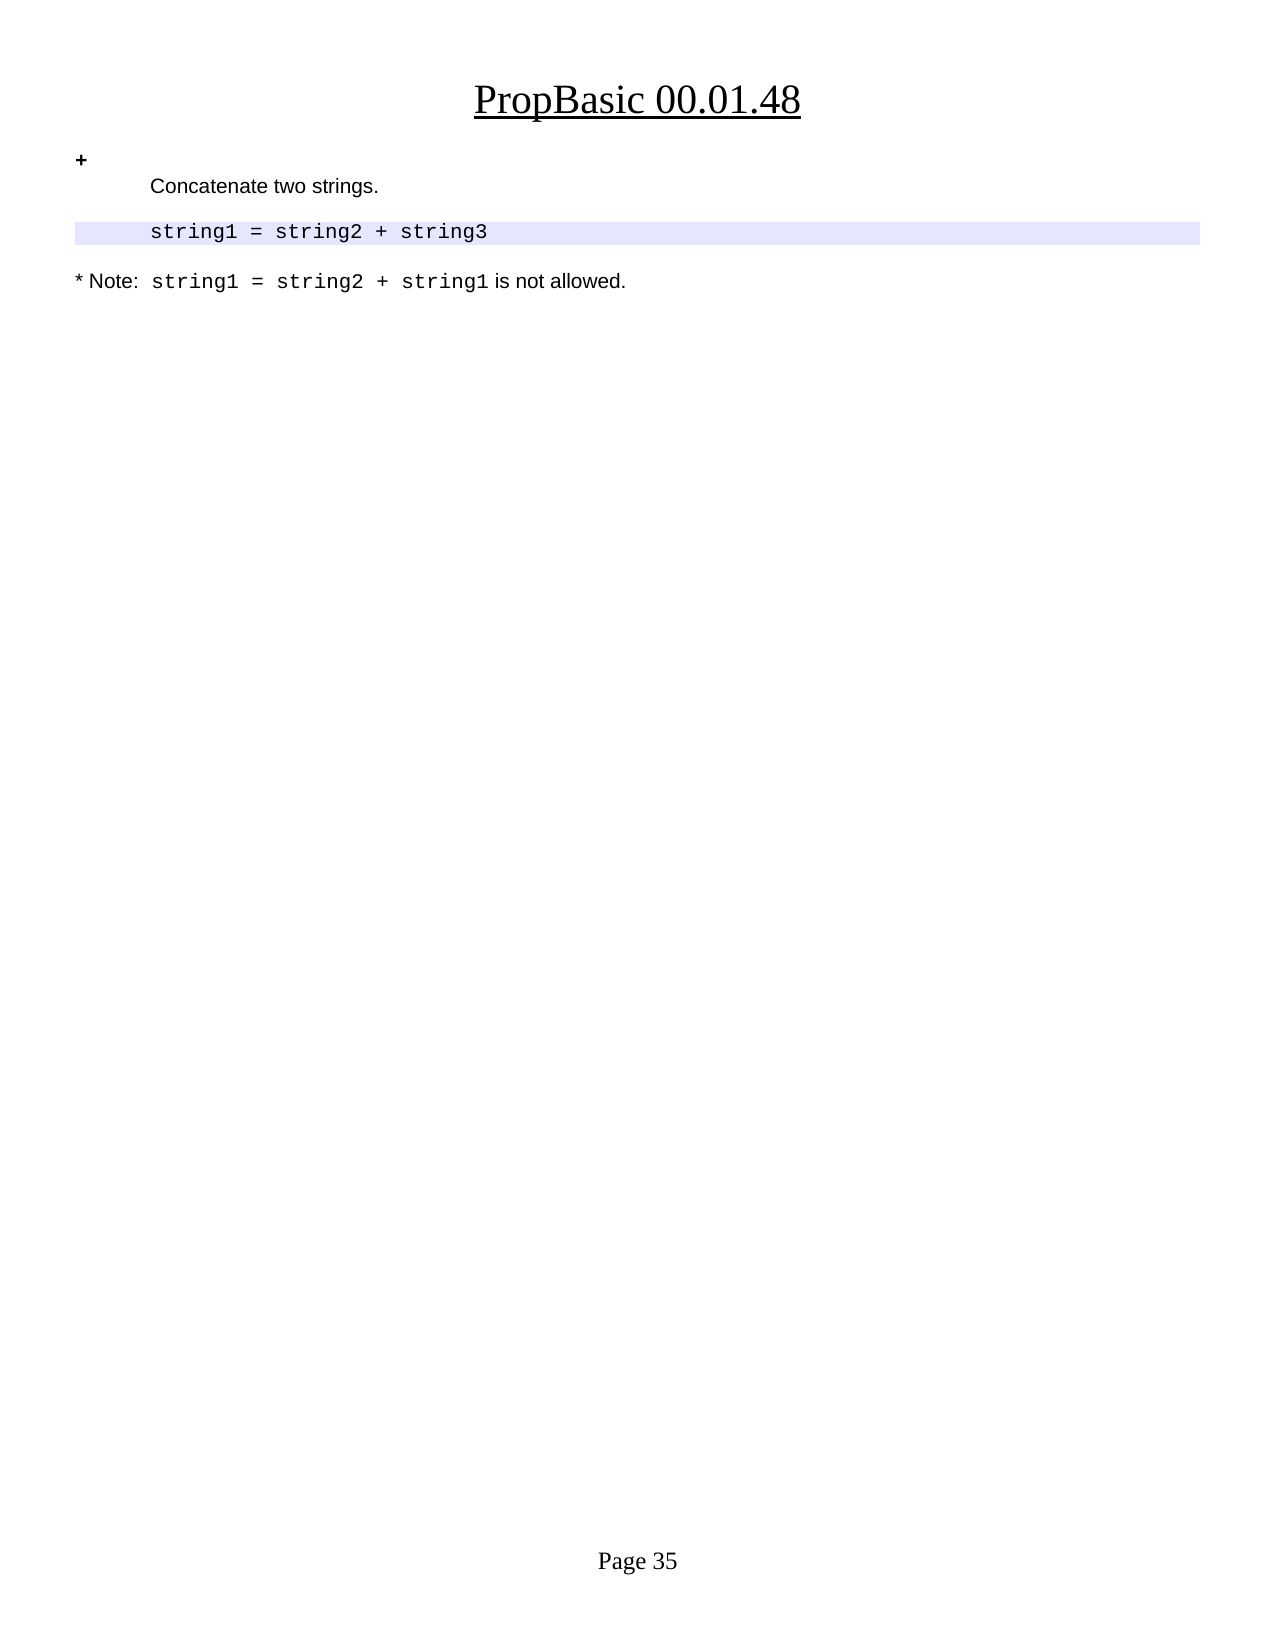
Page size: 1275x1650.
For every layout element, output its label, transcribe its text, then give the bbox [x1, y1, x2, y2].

text + [75, 150, 1200, 174]
text * Note: string1 = string2 + string1 is not allowed. [75, 269, 1200, 295]
text string1 = string2 + string3 [75, 222, 1200, 245]
text Concatenate two strings. [75, 174, 1200, 198]
